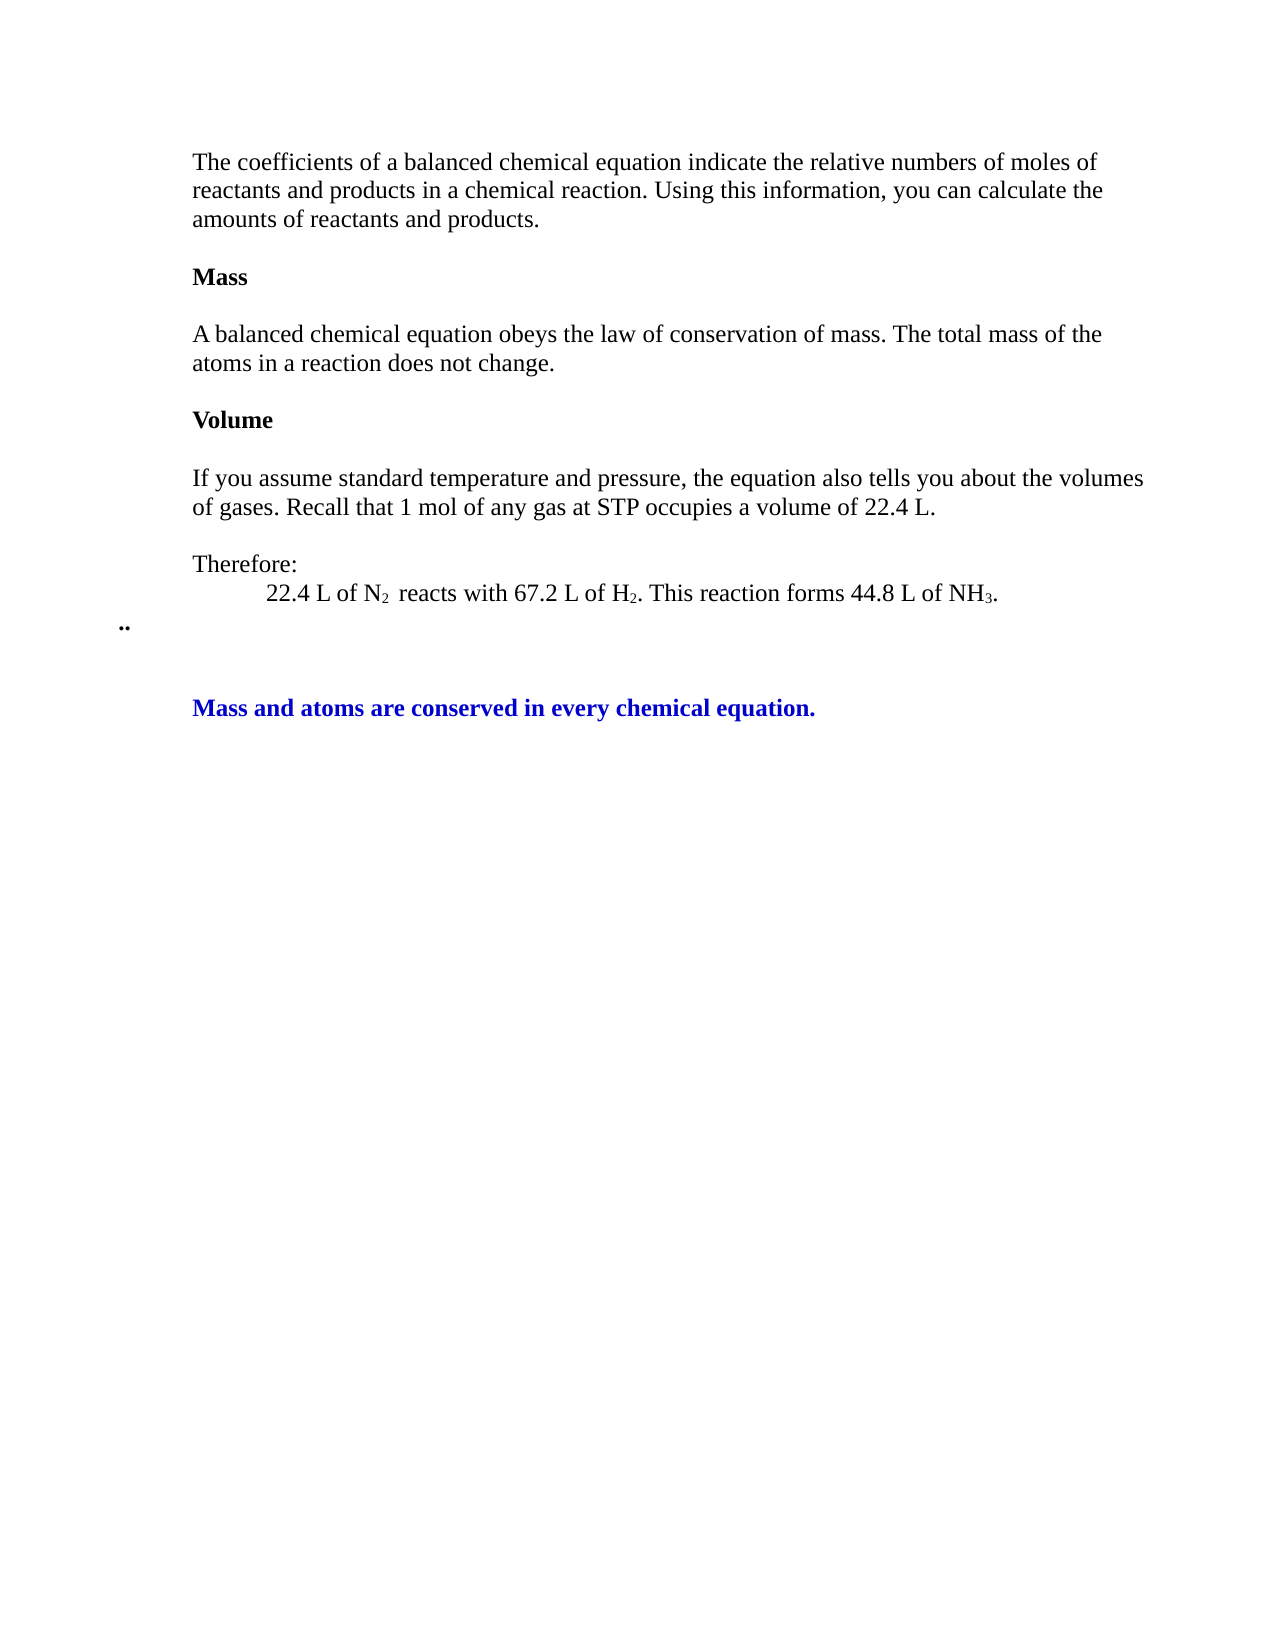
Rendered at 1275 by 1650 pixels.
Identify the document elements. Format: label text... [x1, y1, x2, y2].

text If you assume standard temperature and pressure, the equation also tells you about the volumes of gases. Recall that 1 mol of any gas at STP occupies a volume of 22.4 L. [118, 463, 1157, 521]
text The coefficients of a balanced chemical equation indicate the relative numbers of moles of reactants and products in a chemical reaction. Using this information, you can calculate the amounts of reactants and products. [118, 147, 1157, 233]
text .. [118, 607, 1157, 636]
text Volume [118, 406, 1157, 434]
text Mass [118, 262, 1157, 291]
text 22.4 L of N2 reacts with 67.2 L of H2. This reaction forms 44.8 L of NH3. [118, 578, 1157, 607]
text Mass and atoms are conserved in every chemical equation. [118, 693, 1157, 722]
text A balanced chemical equation obeys the law of conservation of mass. The total mass of the atoms in a reaction does not change. [118, 319, 1157, 377]
text Therefore: [118, 549, 1157, 578]
